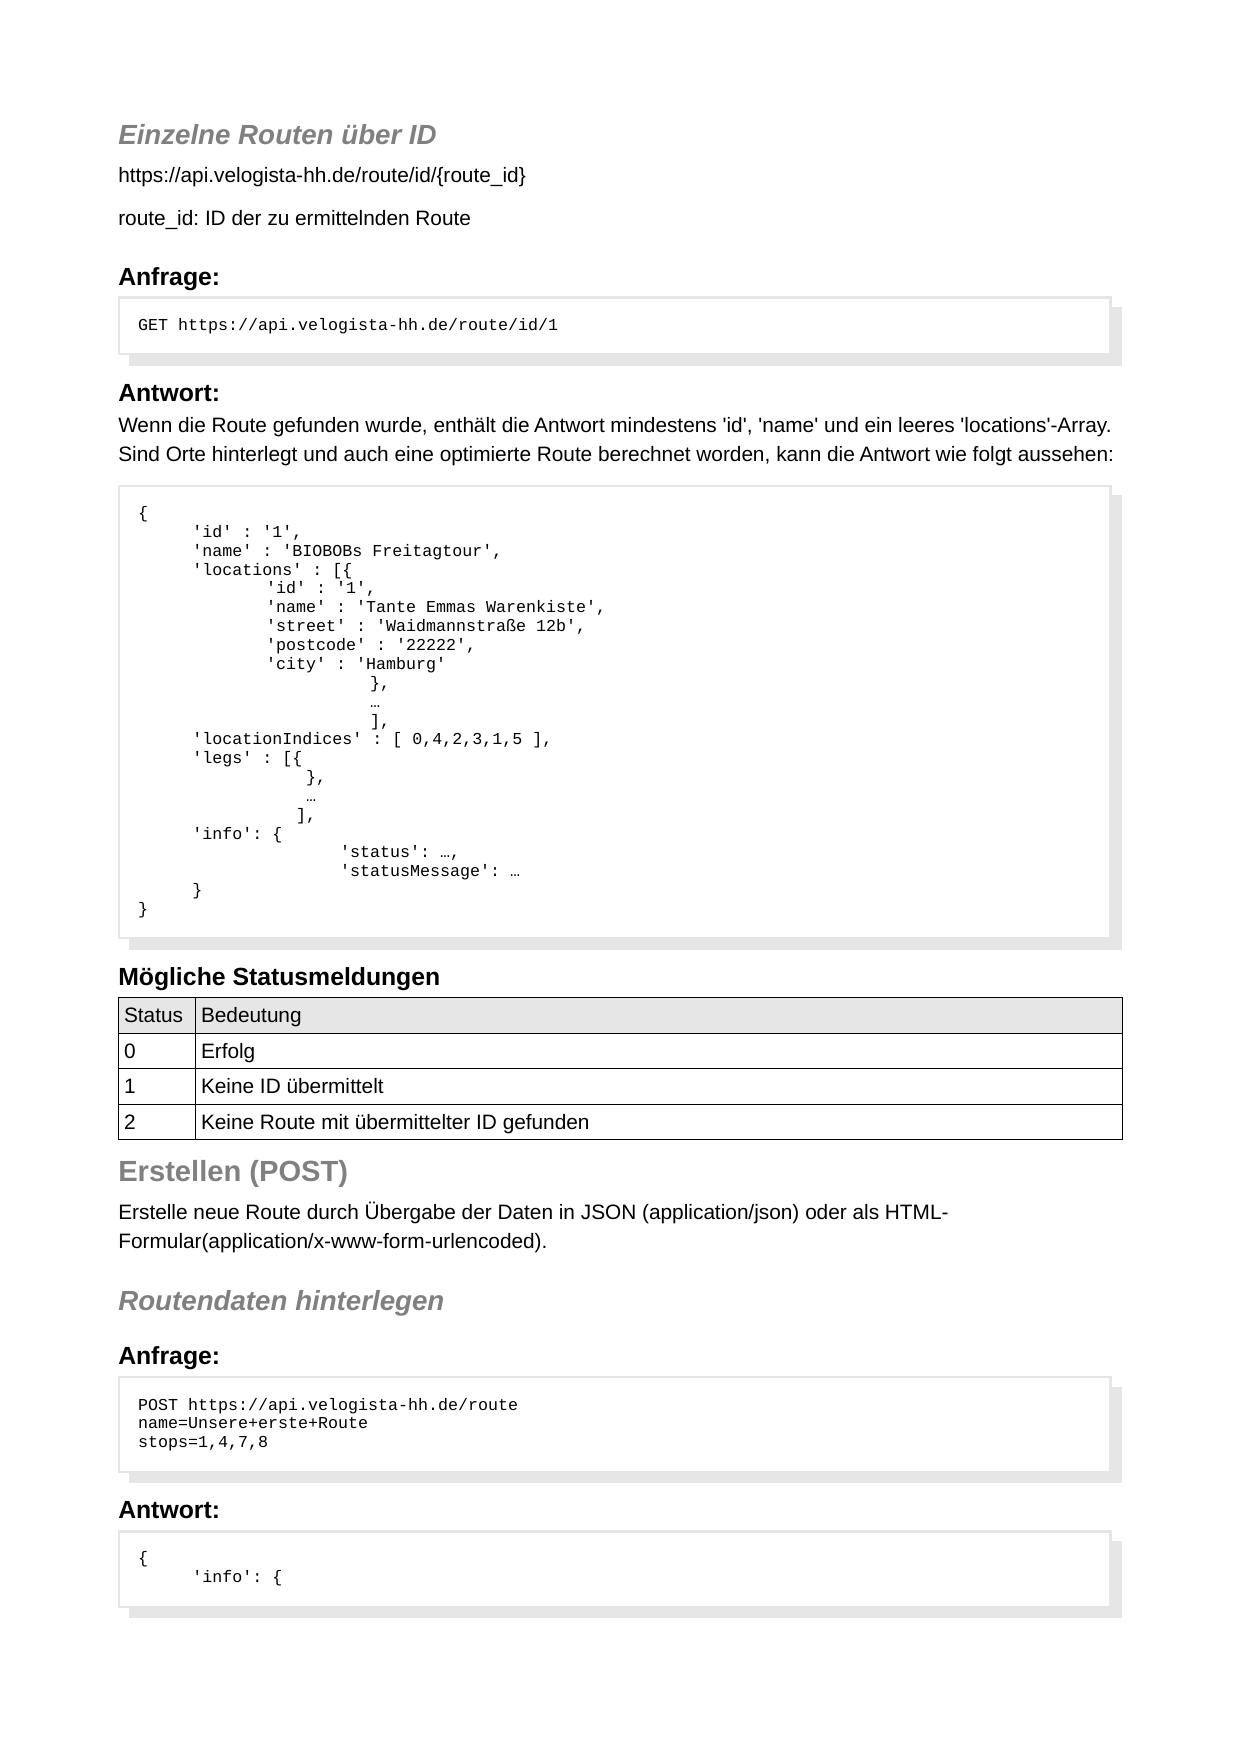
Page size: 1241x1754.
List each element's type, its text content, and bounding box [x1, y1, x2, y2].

table_header Status [119, 998, 195, 1033]
table_cell Erfolg [196, 1034, 1122, 1068]
text 'id' : '1', [120, 504, 1109, 523]
text 'locationIndices' : [ 0,4,2,3,1,5 ], [120, 711, 1109, 730]
table_cell 0 [119, 1034, 195, 1068]
text stops=1,4,7,8 [120, 1414, 1109, 1471]
subtitle Anfrage: [118, 262, 1122, 290]
text } [120, 881, 1109, 937]
text { [120, 487, 1109, 504]
text 'locations' : [{ [120, 541, 1109, 560]
subtitle Mögliche Statusmeldungen [118, 962, 1122, 991]
text https://api.velogista-hh.de/route/id/{route_id} [118, 162, 1122, 186]
text route_id: ID der zu ermittelnden Route [118, 206, 1122, 230]
subtitle Antwort: [118, 378, 1122, 407]
table_cell 2 [119, 1105, 195, 1139]
table_cell Keine ID übermittelt [196, 1069, 1122, 1104]
text 'info': { [120, 805, 1109, 824]
text }, [120, 654, 1109, 673]
text }, [120, 749, 1109, 768]
text … [120, 673, 1109, 692]
text { [120, 1533, 1109, 1549]
text 'legs' : [{ [120, 730, 1109, 749]
text name=Unsere+erste+Route [120, 1395, 1109, 1414]
subtitle Anfrage: [118, 1341, 1122, 1370]
text ], [120, 787, 1109, 805]
text 'id' : '1', [120, 560, 1109, 579]
subtitle Erstellen (POST) [118, 1154, 1122, 1187]
text 'postcode' : '22222', [120, 617, 1109, 636]
text ], [120, 692, 1109, 711]
text 'street' : 'Waidmannstraße 12b', [120, 598, 1109, 617]
subtitle Routendaten hinterlegen [118, 1284, 1122, 1316]
text 'status': …, [120, 824, 1109, 843]
text 'name' : 'BIOBOBs Freitagtour', [120, 523, 1109, 541]
text 'statusMessage': … [120, 843, 1109, 862]
text Wenn die Route gefunden wurde, enthält die Antwort mindestens 'id', 'name' und ein leeres 'locations'-Array. Sind Orte hinterlegt und auch eine optimierte Route berechnet worden, kann die Antwort wie folgt aussehen: [118, 413, 1122, 466]
text } [120, 862, 1109, 881]
text 'city' : 'Hamburg' [120, 636, 1109, 654]
text GET https://api.velogista-hh.de/route/id/1 [120, 299, 1109, 353]
text 'info': { [120, 1549, 1109, 1606]
text POST https://api.velogista-hh.de/route [120, 1378, 1109, 1395]
table_header Bedeutung [196, 998, 1122, 1033]
table_cell 1 [119, 1069, 195, 1104]
table_cell Keine Route mit übermittelter ID gefunden [196, 1105, 1122, 1139]
text … [120, 768, 1109, 787]
subtitle Einzelne Routen über ID [118, 118, 1122, 150]
subtitle Antwort: [118, 1496, 1122, 1524]
text Erstelle neue Route durch Übergabe der Daten in JSON (application/json) oder als HTML-Formular(application/x-www-form-urlencoded). [118, 1200, 1122, 1253]
text 'name' : 'Tante Emmas Warenkiste', [120, 579, 1109, 598]
